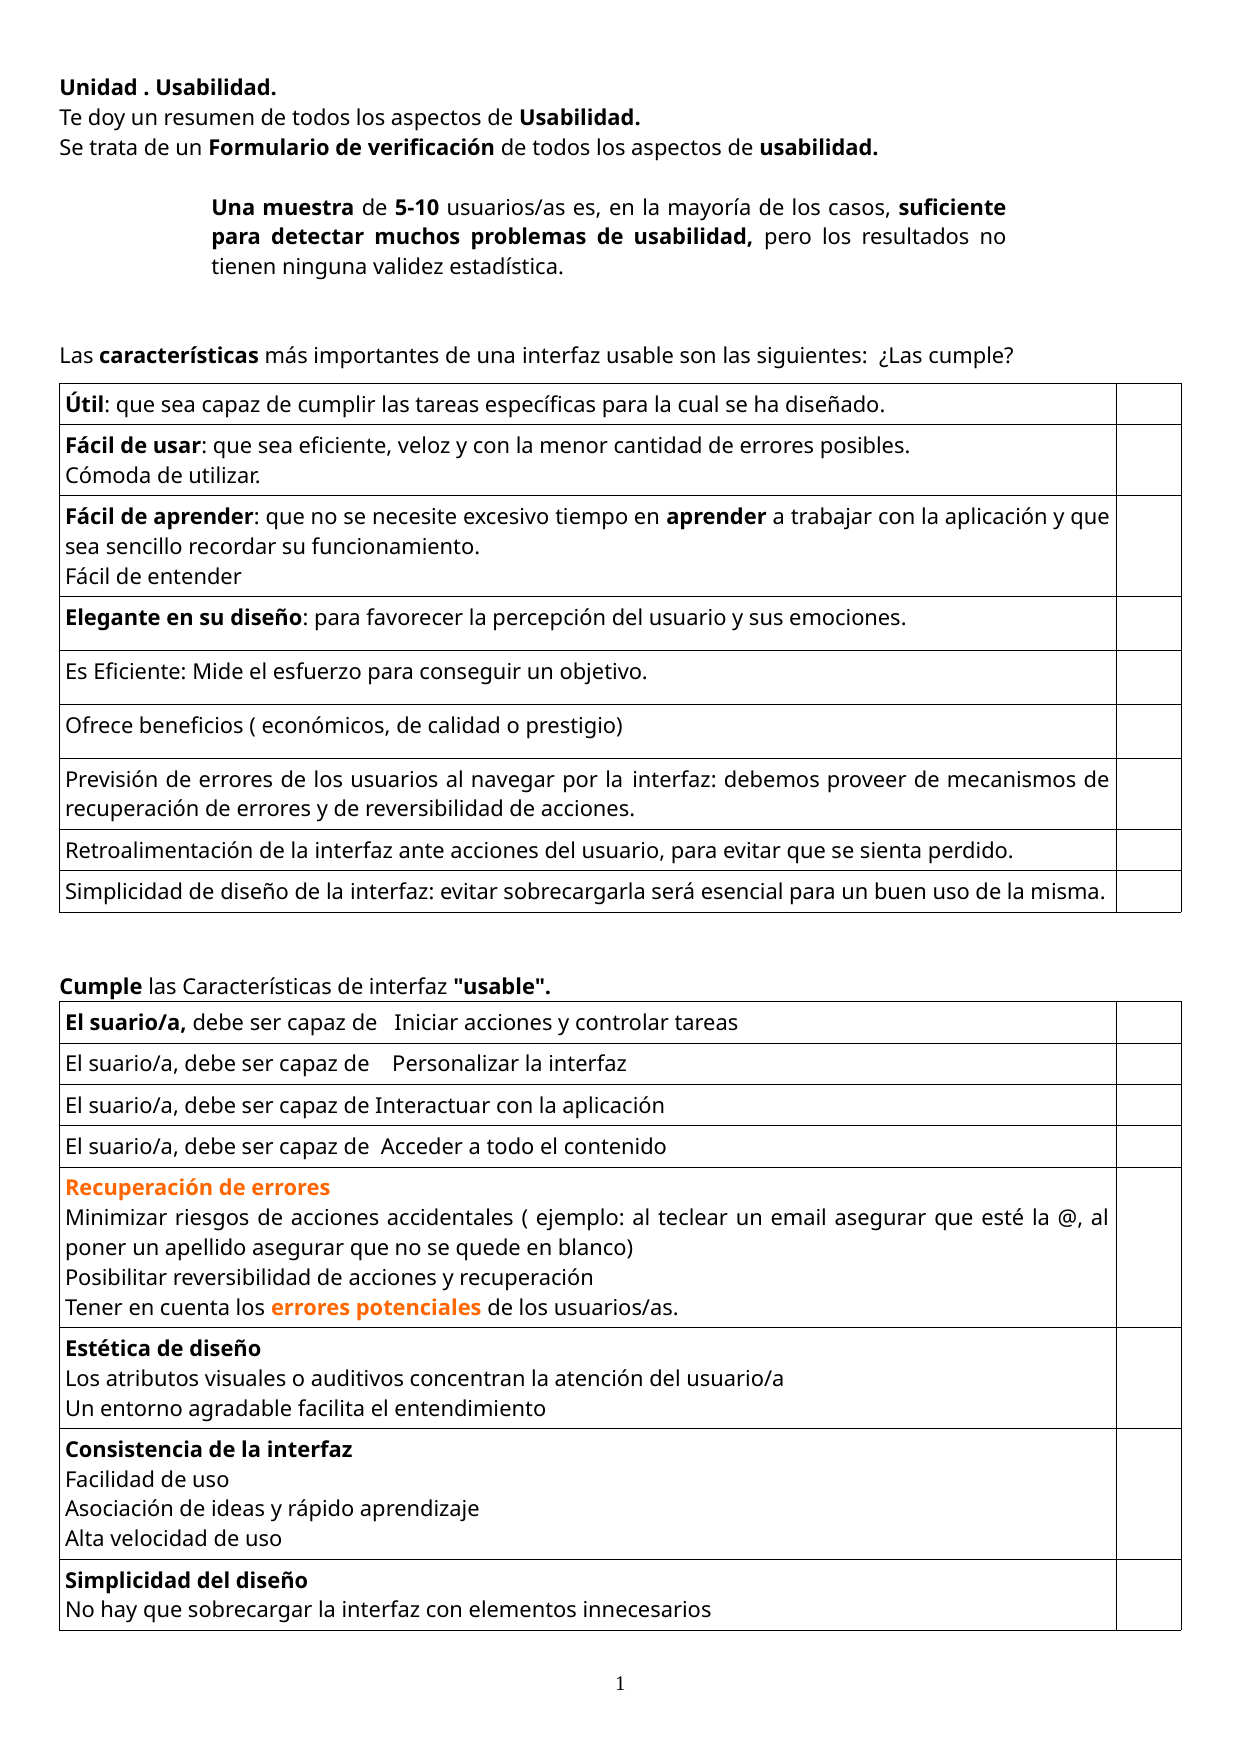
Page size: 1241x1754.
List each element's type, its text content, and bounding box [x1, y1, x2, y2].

table_cell Recuperación de errores Minimizar riesgos de acciones accidentales ( ejemplo: al teclear un email asegurar que esté la @, al poner un apellido asegurar que no se quede en blanco) Posibilitar reversibilidad de acciones y recuperación Tener en cuenta los errores potenciales de los usuarios/as. [60, 1168, 1116, 1327]
table_cell Fácil de usar: que sea eficiente, veloz y con la menor cantidad de errores posibles. Cómoda de utilizar. [60, 425, 1116, 495]
table_cell [1117, 1044, 1181, 1084]
table_cell Fácil de aprender: que no se necesite excesivo tiempo en aprender a trabajar con la aplicación y que sea sencillo recordar su funcionamiento. Fácil de entender [60, 496, 1116, 596]
table_cell [1117, 496, 1181, 596]
table_cell El suario/a, debe ser capaz de Acceder a todo el contenido [60, 1126, 1116, 1167]
text Cumple las Características de interfaz "usable". [59, 971, 1181, 1001]
table_cell [1117, 1429, 1181, 1559]
table_cell [1117, 1328, 1181, 1428]
text Las características más importantes de una interfaz usable son las siguientes: ¿Las cumple? [59, 341, 1181, 370]
table_header Útil: que sea capaz de cumplir las tareas específicas para la cual se ha diseñado. [60, 384, 1116, 424]
table_header El suario/a, debe ser capaz de Iniciar acciones y controlar tareas [60, 1002, 1116, 1042]
table_cell Previsión de errores de los usuarios al navegar por la interfaz: debemos proveer de mecanismos de recuperación de errores y de reversibilidad de acciones. [60, 759, 1116, 829]
table_cell Elegante en su diseño: para favorecer la percepción del usuario y sus emociones. [60, 597, 1116, 650]
text Una muestra de 5-10 usuarios/as es, en la mayoría de los casos, suficiente para detectar muchos problemas de usabilidad, pero los resultados no tienen ninguna validez estadística. [211, 192, 1006, 281]
table_header [1117, 1002, 1181, 1042]
table_cell El suario/a, debe ser capaz de Personalizar la interfaz [60, 1044, 1116, 1084]
text Se trata de un Formulario de verificación de todos los aspectos de usabilidad. [59, 132, 1181, 162]
table_cell Consistencia de la interfaz Facilidad de uso Asociación de ideas y rápido aprendizaje Alta velocidad de uso [60, 1429, 1116, 1559]
table_cell El suario/a, debe ser capaz de Interactuar con la aplicación [60, 1085, 1116, 1125]
table_cell Estética de diseño Los atributos visuales o auditivos concentran la atención del usuario/a Un entorno agradable facilita el entendimiento [60, 1328, 1116, 1428]
text Te doy un resumen de todos los aspectos de Usabilidad. [59, 102, 1181, 132]
table_cell Simplicidad de diseño de la interfaz: evitar sobrecargarla será esencial para un buen uso de la misma. [60, 871, 1116, 912]
table_cell [1117, 651, 1181, 704]
table_cell [1117, 759, 1181, 829]
table_cell [1117, 597, 1181, 650]
table_cell [1117, 705, 1181, 758]
table_cell [1117, 425, 1181, 495]
table_cell Retroalimentación de la interfaz ante acciones del usuario, para evitar que se sienta perdido. [60, 830, 1116, 870]
table_header [1117, 384, 1181, 424]
table_cell [1117, 1560, 1181, 1630]
table_cell [1117, 871, 1181, 912]
text Unidad . Usabilidad. [59, 72, 1181, 102]
table_cell Ofrece beneficios ( económicos, de calidad o prestigio) [60, 705, 1116, 758]
table_cell [1117, 1085, 1181, 1125]
table_cell [1117, 1168, 1181, 1327]
table_cell Es Eficiente: Mide el esfuerzo para conseguir un objetivo. [60, 651, 1116, 704]
table_cell [1117, 830, 1181, 870]
table_cell [1117, 1126, 1181, 1167]
table_cell Simplicidad del diseño No hay que sobrecargar la interfaz con elementos innecesarios [60, 1560, 1116, 1630]
